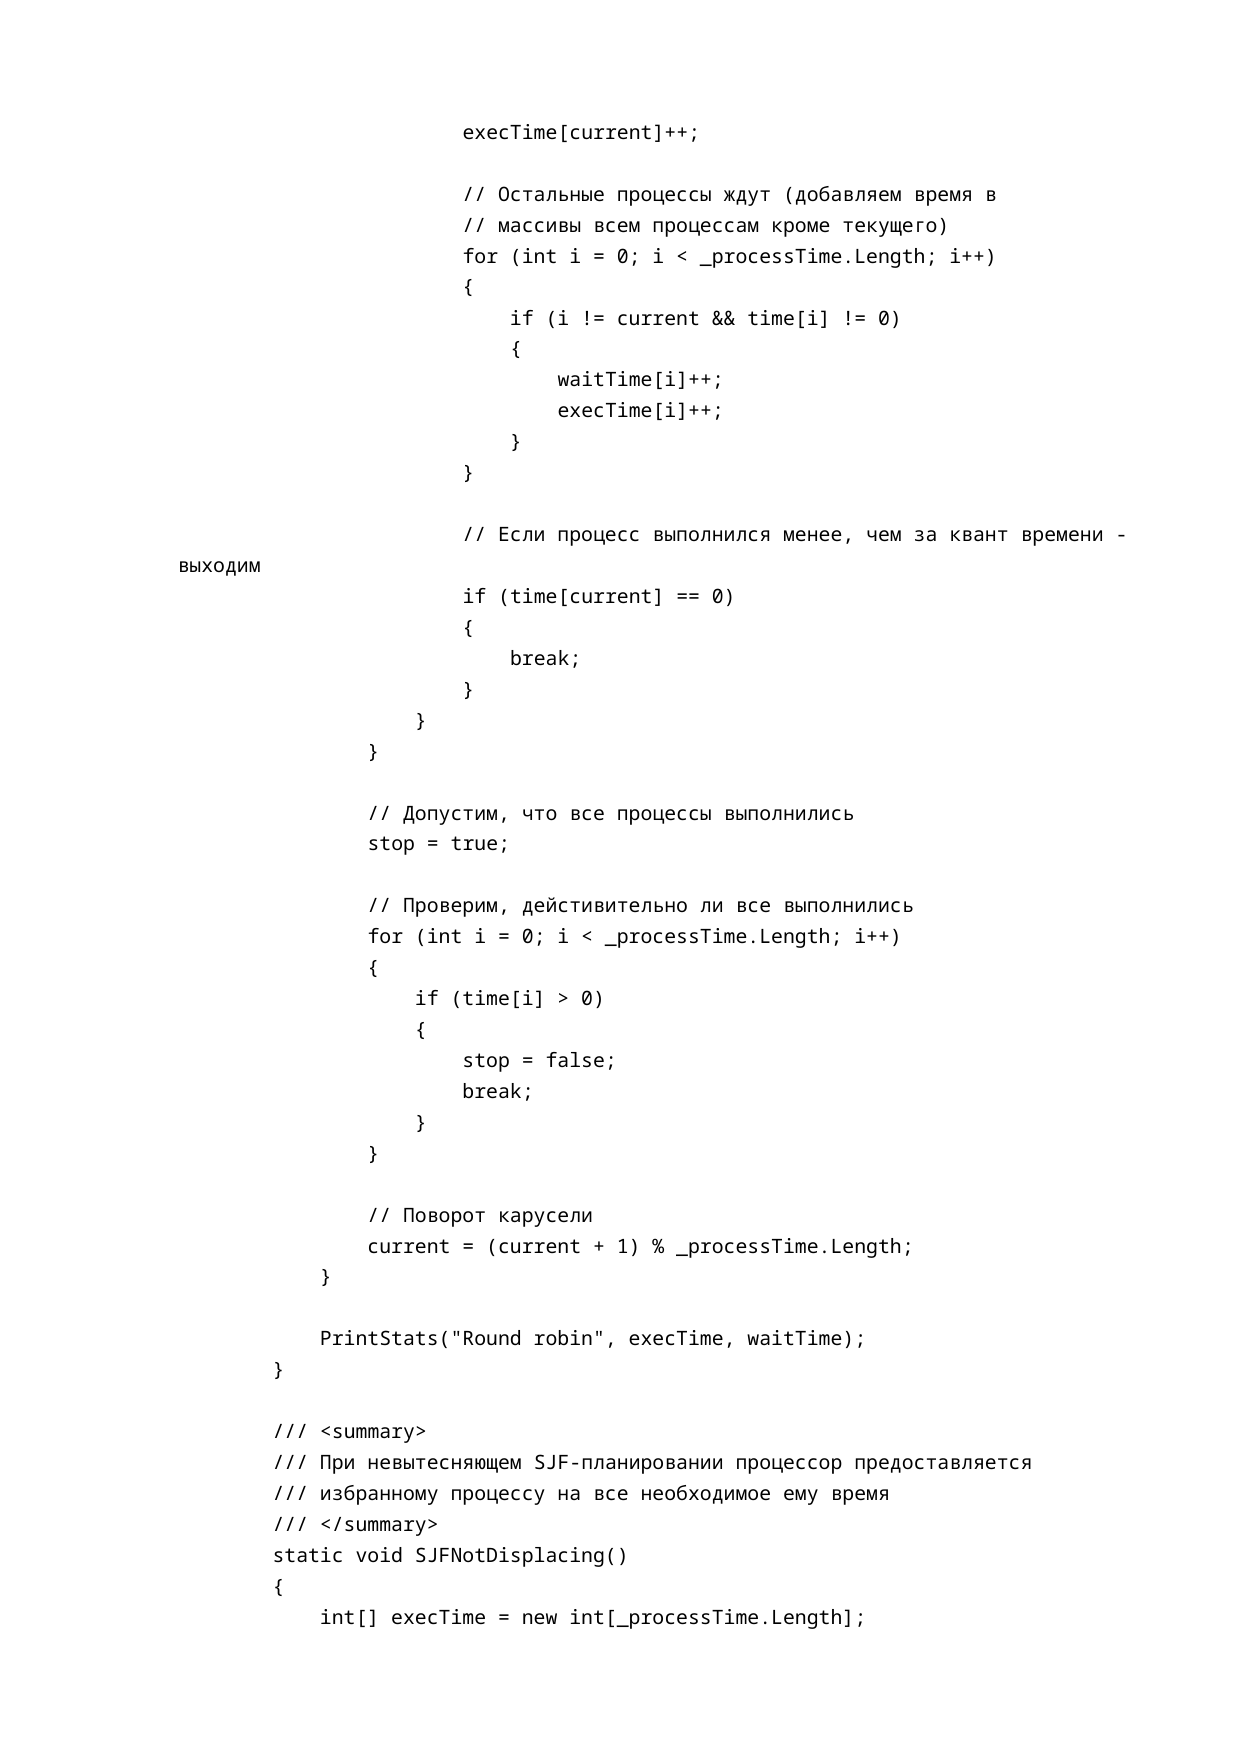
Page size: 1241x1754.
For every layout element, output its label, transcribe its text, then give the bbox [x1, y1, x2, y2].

text /// При невытесняющем SJF-планировании процессор предоставляется [177, 1448, 1152, 1475]
text break; [177, 1077, 1152, 1104]
text } [177, 737, 1152, 764]
text // Остальные процессы ждут (добавляем время в [177, 180, 1152, 207]
text PrintStats("Round robin", execTime, waitTime); [177, 1325, 1152, 1352]
text /// <summary> [177, 1417, 1152, 1444]
text } [177, 427, 1152, 454]
text } [177, 1139, 1152, 1166]
text // Допустим, что все процессы выполнились [177, 799, 1152, 826]
text { [177, 1572, 1152, 1599]
text stop = false; [177, 1046, 1152, 1073]
text { [177, 1015, 1152, 1042]
text if (time[i] > 0) [177, 984, 1152, 1011]
text } [177, 1356, 1152, 1383]
text for (int i = 0; i < _processTime.Length; i++) [177, 242, 1152, 269]
text /// избранному процессу на все необходимое ему время [177, 1479, 1152, 1506]
text current = (current + 1) % _processTime.Length; [177, 1232, 1152, 1259]
text /// </summary> [177, 1510, 1152, 1537]
text stop = true; [177, 830, 1152, 857]
text execTime[current]++; [177, 118, 1152, 145]
text if (i != current && time[i] != 0) [177, 304, 1152, 331]
text // Если процесс выполнился менее, чем за квант времени - выходим [177, 520, 1152, 578]
text if (time[current] == 0) [177, 582, 1152, 609]
text { [177, 613, 1152, 640]
text { [177, 953, 1152, 980]
text } [177, 675, 1152, 702]
text // Проверим, дейстивительно ли все выполнились [177, 892, 1152, 918]
text for (int i = 0; i < _processTime.Length; i++) [177, 922, 1152, 949]
text execTime[i]++; [177, 397, 1152, 423]
text waitTime[i]++; [177, 366, 1152, 393]
text } [177, 1263, 1152, 1290]
text } [177, 1108, 1152, 1135]
text static void SJFNotDisplacing() [177, 1541, 1152, 1568]
text break; [177, 644, 1152, 671]
text } [177, 706, 1152, 733]
text } [177, 458, 1152, 485]
text // Поворот карусели [177, 1201, 1152, 1228]
text // массивы всем процессам кроме текущего) [177, 211, 1152, 238]
text { [177, 335, 1152, 362]
text { [177, 273, 1152, 300]
text int[] execTime = new int[_processTime.Length]; [177, 1603, 1152, 1630]
